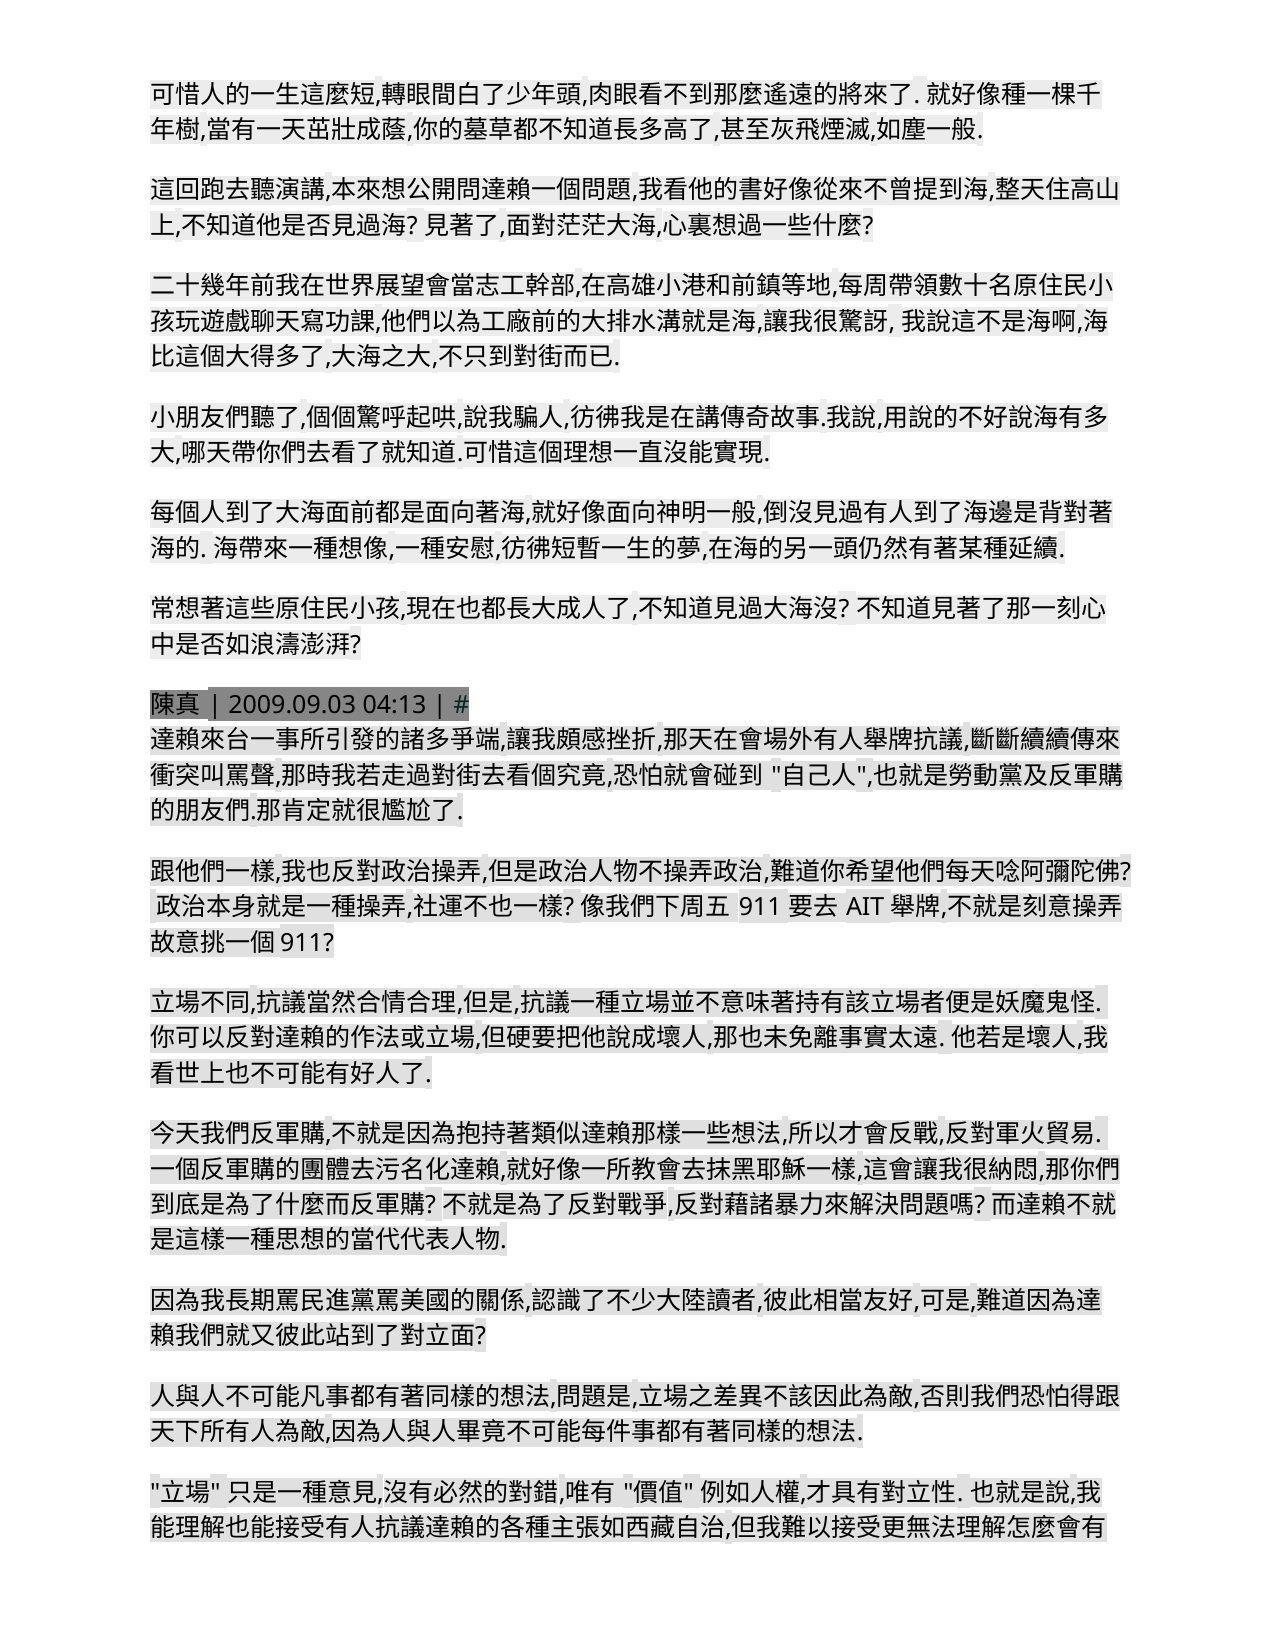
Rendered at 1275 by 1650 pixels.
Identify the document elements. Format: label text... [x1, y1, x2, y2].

text 立場不同,抗議當然合情合理,但是,抗議一種立場並不意味著持有該立場者便是妖魔鬼怪. 你可以反對達賴的作法或立場,但硬要把他說成壞人,那也未免離事實太遠. 他若是壞人,我看世上也不可能有好人了. [150, 983, 1125, 1089]
text 人與人不可能凡事都有著同樣的想法,問題是,立場之差異不該因此為敵,否則我們恐怕得跟天下所有人為敵,因為人與人畢竟不可能每件事都有著同樣的想法. [150, 1377, 1125, 1448]
text 今天我們反軍購,不就是因為抱持著類似達賴那樣一些想法,所以才會反戰,反對軍火貿易. 一個反軍購的團體去污名化達賴,就好像一所教會去抹黑耶穌一樣,這會讓我很納悶,那你們到底是為了什麼而反軍購? 不就是為了反對戰爭,反對藉諸暴力來解決問題嗎? 而達賴不就是這樣一種思想的當代代表人物. [150, 1114, 1125, 1256]
text 每個人到了大海面前都是面向著海,就好像面向神明一般,倒沒見過有人到了海邊是背對著海的. 海帶來一種想像,一種安慰,彷彿短暫一生的夢,在海的另一頭仍然有著某種延續. [150, 494, 1125, 564]
text 小朋友們聽了,個個驚呼起哄,說我騙人,彷彿我是在講傳奇故事.我說,用說的不好說海有多大,哪天帶你們去看了就知道.可惜這個理想一直沒能實現. [150, 398, 1125, 469]
text "立場" 只是一種意見,沒有必然的對錯,唯有 "價值" 例如人權,才具有對立性. 也就是說,我能理解也能接受有人抗議達賴的各種主張如西藏自治,但我難以接受更無法理解怎麼會有 [150, 1473, 1125, 1544]
text 跟他們一樣,我也反對政治操弄,但是政治人物不操弄政治,難道你希望他們每天唸阿彌陀佛? 政治本身就是一種操弄,社運不也一樣? 像我們下周五 911 要去 AIT 舉牌,不就是刻意操弄故意挑一個911? [150, 852, 1125, 958]
text 二十幾年前我在世界展望會當志工幹部,在高雄小港和前鎮等地,每周帶領數十名原住民小孩玩遊戲聊天寫功課,他們以為工廠前的大排水溝就是海,讓我很驚訝, 我說這不是海啊,海比這個大得多了,大海之大,不只到對街而已. [150, 267, 1125, 373]
text 因為我長期罵民進黨罵美國的關係,認識了不少大陸讀者,彼此相當友好,可是,難道因為達賴我們就又彼此站到了對立面? [150, 1281, 1125, 1352]
text 達賴來台一事所引發的諸多爭端,讓我頗感挫折,那天在會場外有人舉牌抗議,斷斷續續傳來衝突叫罵聲,那時我若走過對街去看個究竟,恐怕就會碰到 "自己人",也就是勞動黨及反軍購的朋友們.那肯定就很尷尬了. [150, 721, 1125, 827]
text 常想著這些原住民小孩,現在也都長大成人了,不知道見過大海沒? 不知道見著了那一刻心中是否如浪濤澎湃? [150, 589, 1125, 660]
text 這回跑去聽演講,本來想公開問達賴一個問題,我看他的書好像從來不曾提到海,整天住高山上,不知道他是否見過海? 見著了,面對茫茫大海,心裏想過一些什麼? [150, 171, 1125, 242]
text 陳真 | 2009.09.03 04:13 | # [150, 685, 1125, 721]
text 可惜人的一生這麼短,轉眼間白了少年頭,肉眼看不到那麼遙遠的將來了. 就好像種一棵千年樹,當有一天茁壯成蔭,你的墓草都不知道長多高了,甚至灰飛煙滅,如塵一般. [150, 75, 1125, 146]
